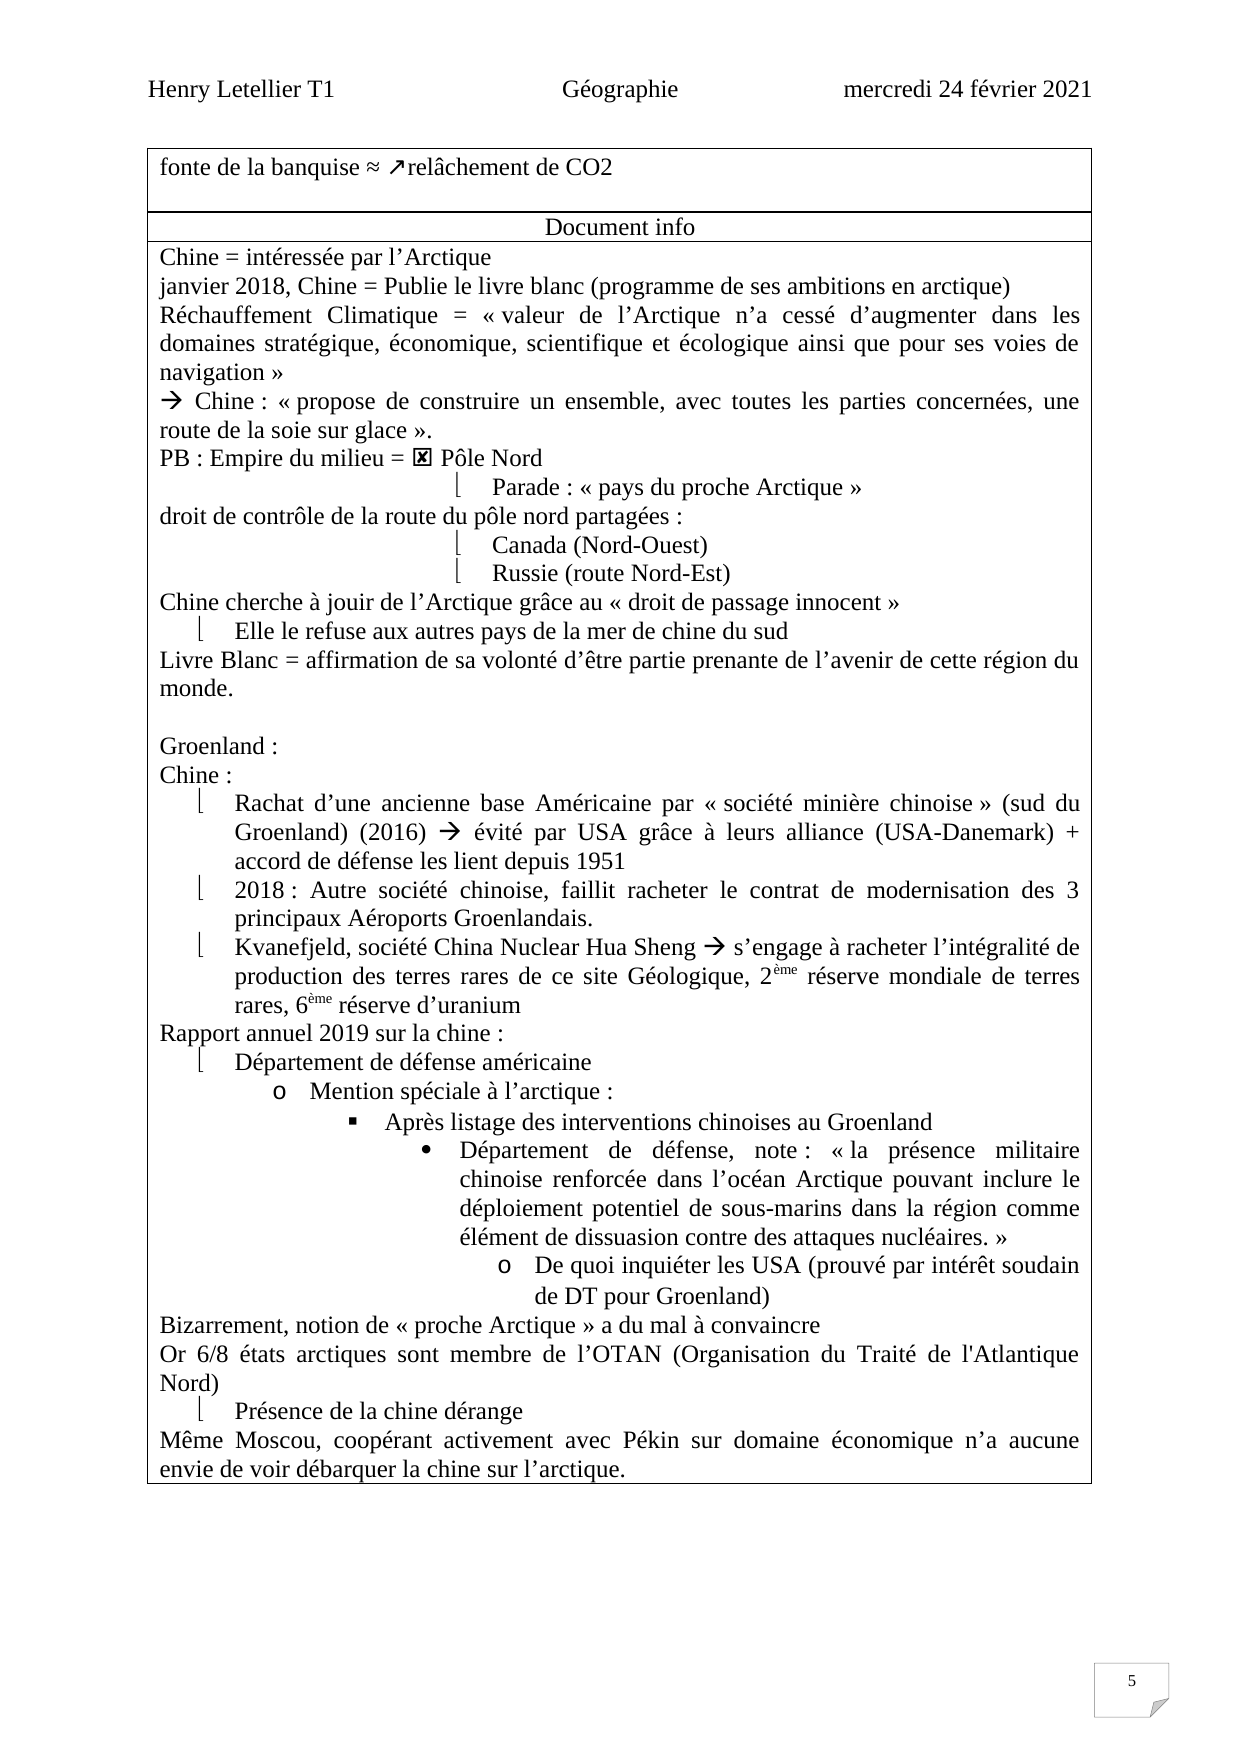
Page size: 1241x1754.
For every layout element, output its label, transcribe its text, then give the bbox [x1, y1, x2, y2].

table_cell fonte de la banquise ≈ ↗relâchement de CO2 [148, 149, 1091, 211]
table_cell Chine = intéressée par l’Arctique janvier 2018, Chine = Publie le livre blanc (programme de ses ambitions en arctique) Réchauffement Climatique = « valeur de l’Arctique n’a cessé d’augmenter dans les domaines stratégique, économique, scientifique et écologique ainsi que pour ses voies de navigation »  Chine : « propose de construire un ensemble, avec toutes les parties concernées, une route de la soie sur glace ». PB : Empire du milieu =  Pôle Nord Parade : « pays du proche Arctique » droit de contrôle de la route du pôle nord partagées : Canada (Nord-Ouest) Russie (route Nord-Est) Chine cherche à jouir de l’Arctique grâce au « droit de passage innocent » Elle le refuse aux autres pays de la mer de chine du sud Livre Blanc = affirmation de sa volonté d’être partie prenante de l’avenir de cette région du monde. Groenland : Chine : Rachat d’une ancienne base Américaine par « société minière chinoise » (sud du Groenland) (2016)  évité par USA grâce à leurs alliance (USA-Danemark) + accord de défense les lient depuis 1951 2018 : Autre société chinoise, faillit racheter le contrat de modernisation des 3 principaux Aéroports Groenlandais. Kvanefjeld, société China Nuclear Hua Sheng  s’engage à racheter l’intégralité de production des terres rares de ce site Géologique, 2ème réserve mondiale de terres rares, 6ème réserve d’uranium Rapport annuel 2019 sur la chine : Département de défense américaine Mention spéciale à l’arctique : Après listage des interventions chinoises au Groenland Département de défense, note : « la présence militaire chinoise renforcée dans l’océan Arctique pouvant inclure le déploiement potentiel de sous-marins dans la région comme élément de dissuasion contre des attaques nucléaires. » De quoi inquiéter les USA (prouvé par intérêt soudain de DT pour Groenland) Bizarrement, notion de « proche Arctique » a du mal à convaincre Or 6/8 états arctiques sont membre de l’OTAN (Organisation du Traité de l'Atlantique Nord) Présence de la chine dérange Même Moscou, coopérant activement avec Pékin sur domaine économique n’a aucune envie de voir débarquer la chine sur l’arctique. [148, 242, 1091, 1483]
table_cell Document info [148, 213, 1091, 241]
